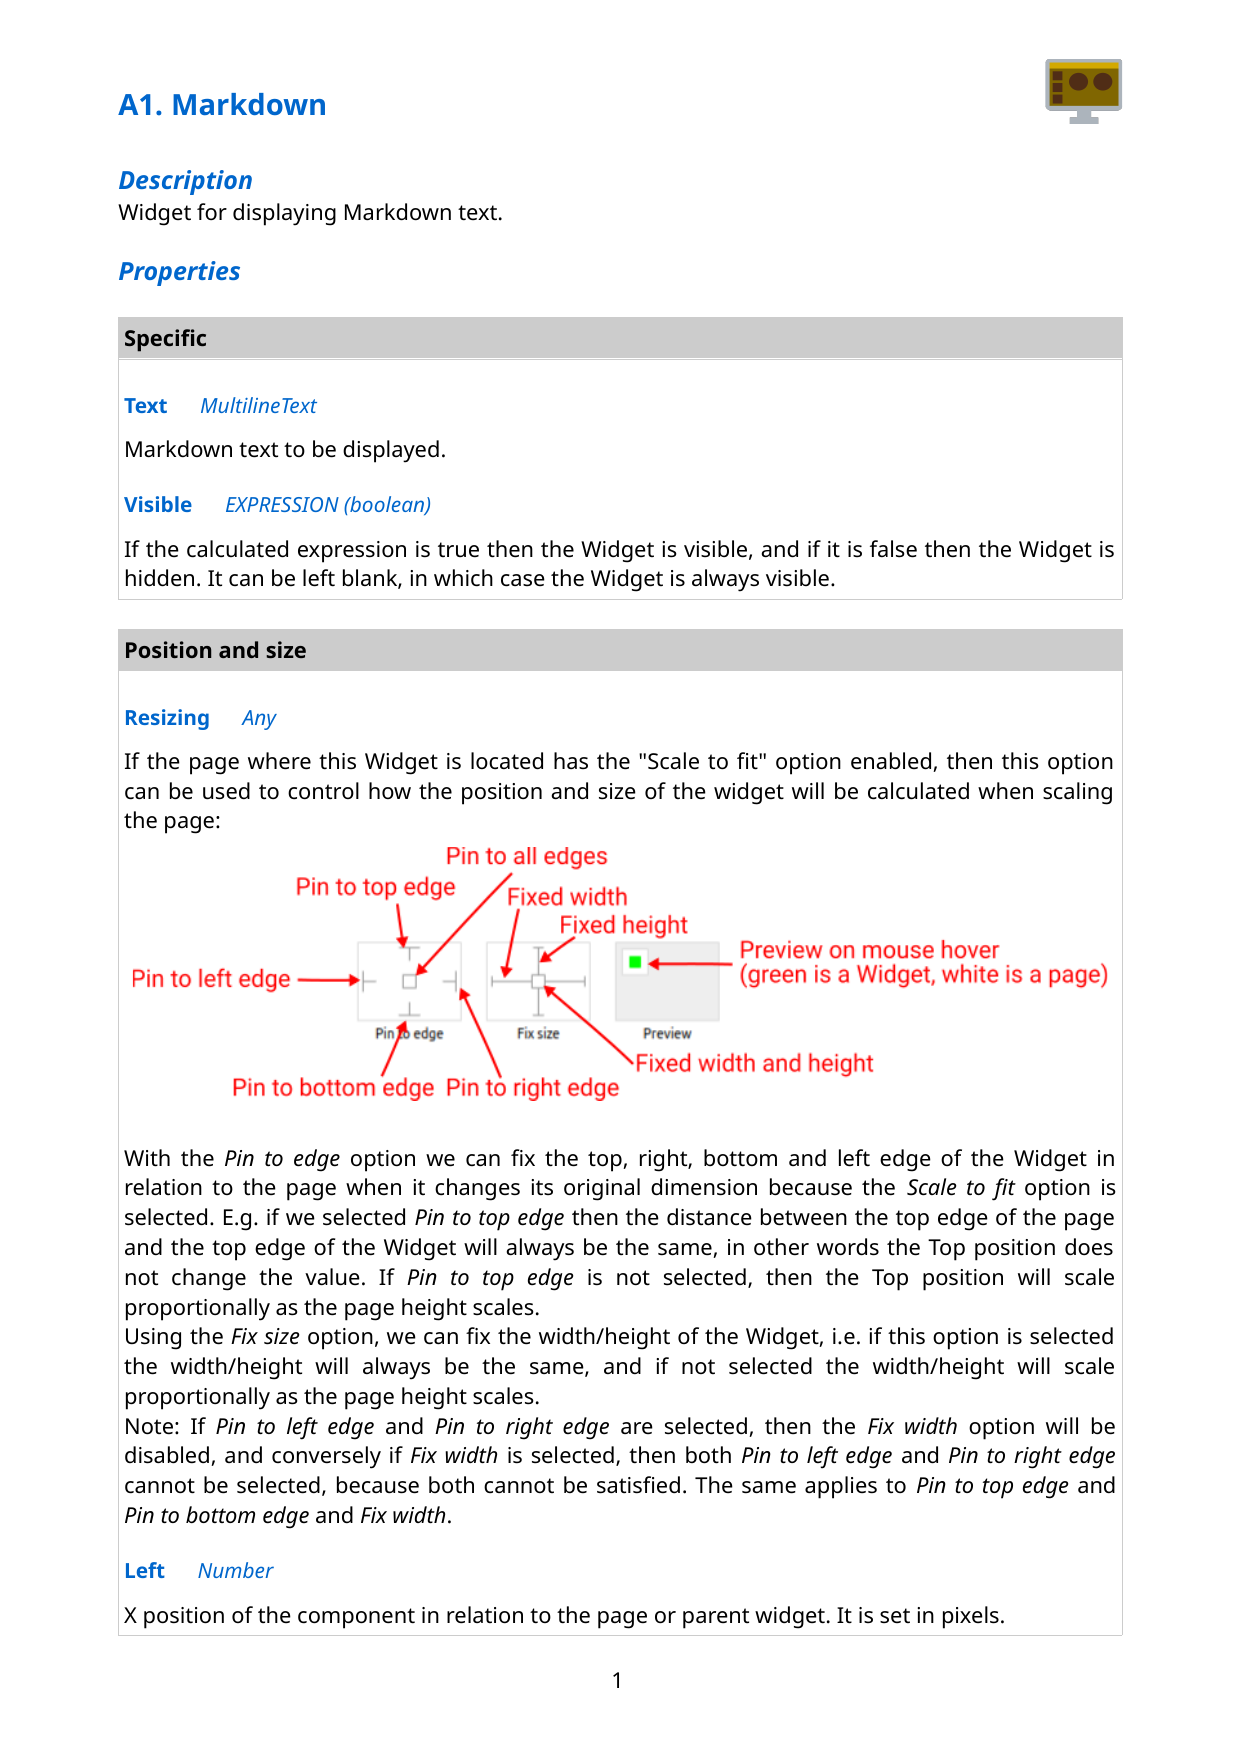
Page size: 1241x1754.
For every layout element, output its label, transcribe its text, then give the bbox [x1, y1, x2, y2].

subtitle Markdown [118, 84, 1045, 124]
text Widget for displaying Markdown text. [118, 197, 1122, 227]
table_cell Resizing Any If the page where this Widget is located has the "Scale to fit" option enabled, then this option can be used to control how the position and size of the widget will be calculated when scaling the page: With the Pin to edge option we can fix the top, right, bottom and left edge of the Widget in relation to the page when it changes its original dimension because the Scale to fit option is selected. E.g. if we selected Pin to top edge then the distance between the top edge of the page and the top edge of the Widget will always be the same, in other words the Top position does not change the value. If Pin to top edge is not selected, then the Top position will scale proportionally as the page height scales. Using the Fix size option, we can fix the width/height of the Widget, i.e. if this option is selected the width/height will always be the same, and if not selected the width/height will scale proportionally as the page height scales. Note: If Pin to left edge and Pin to right edge are selected, then the Fix width option will be disabled, and conversely if Fix width is selected, then both Pin to left edge and Pin to right edge cannot be selected, because both cannot be satisfied. The same applies to Pin to top edge and Pin to bottom edge and Fix width. Left Number X position of the component in relation to the page or parent widget. It is set in pixels. [119, 671, 1122, 1635]
table_cell Text MultilineText Markdown text to be displayed. Visible EXPRESSION (boolean) If the calculated expression is true then the Widget is visible, and if it is false then the Widget is hidden. It can be left blank, in which case the Widget is always visible. [119, 360, 1122, 599]
table_header Position and size [119, 630, 1122, 670]
picture [1045, 59, 1123, 124]
subtitle Description [118, 163, 1122, 197]
table_header Specific [119, 318, 1122, 358]
picture [132, 847, 1108, 1101]
subtitle Properties [118, 253, 1122, 287]
